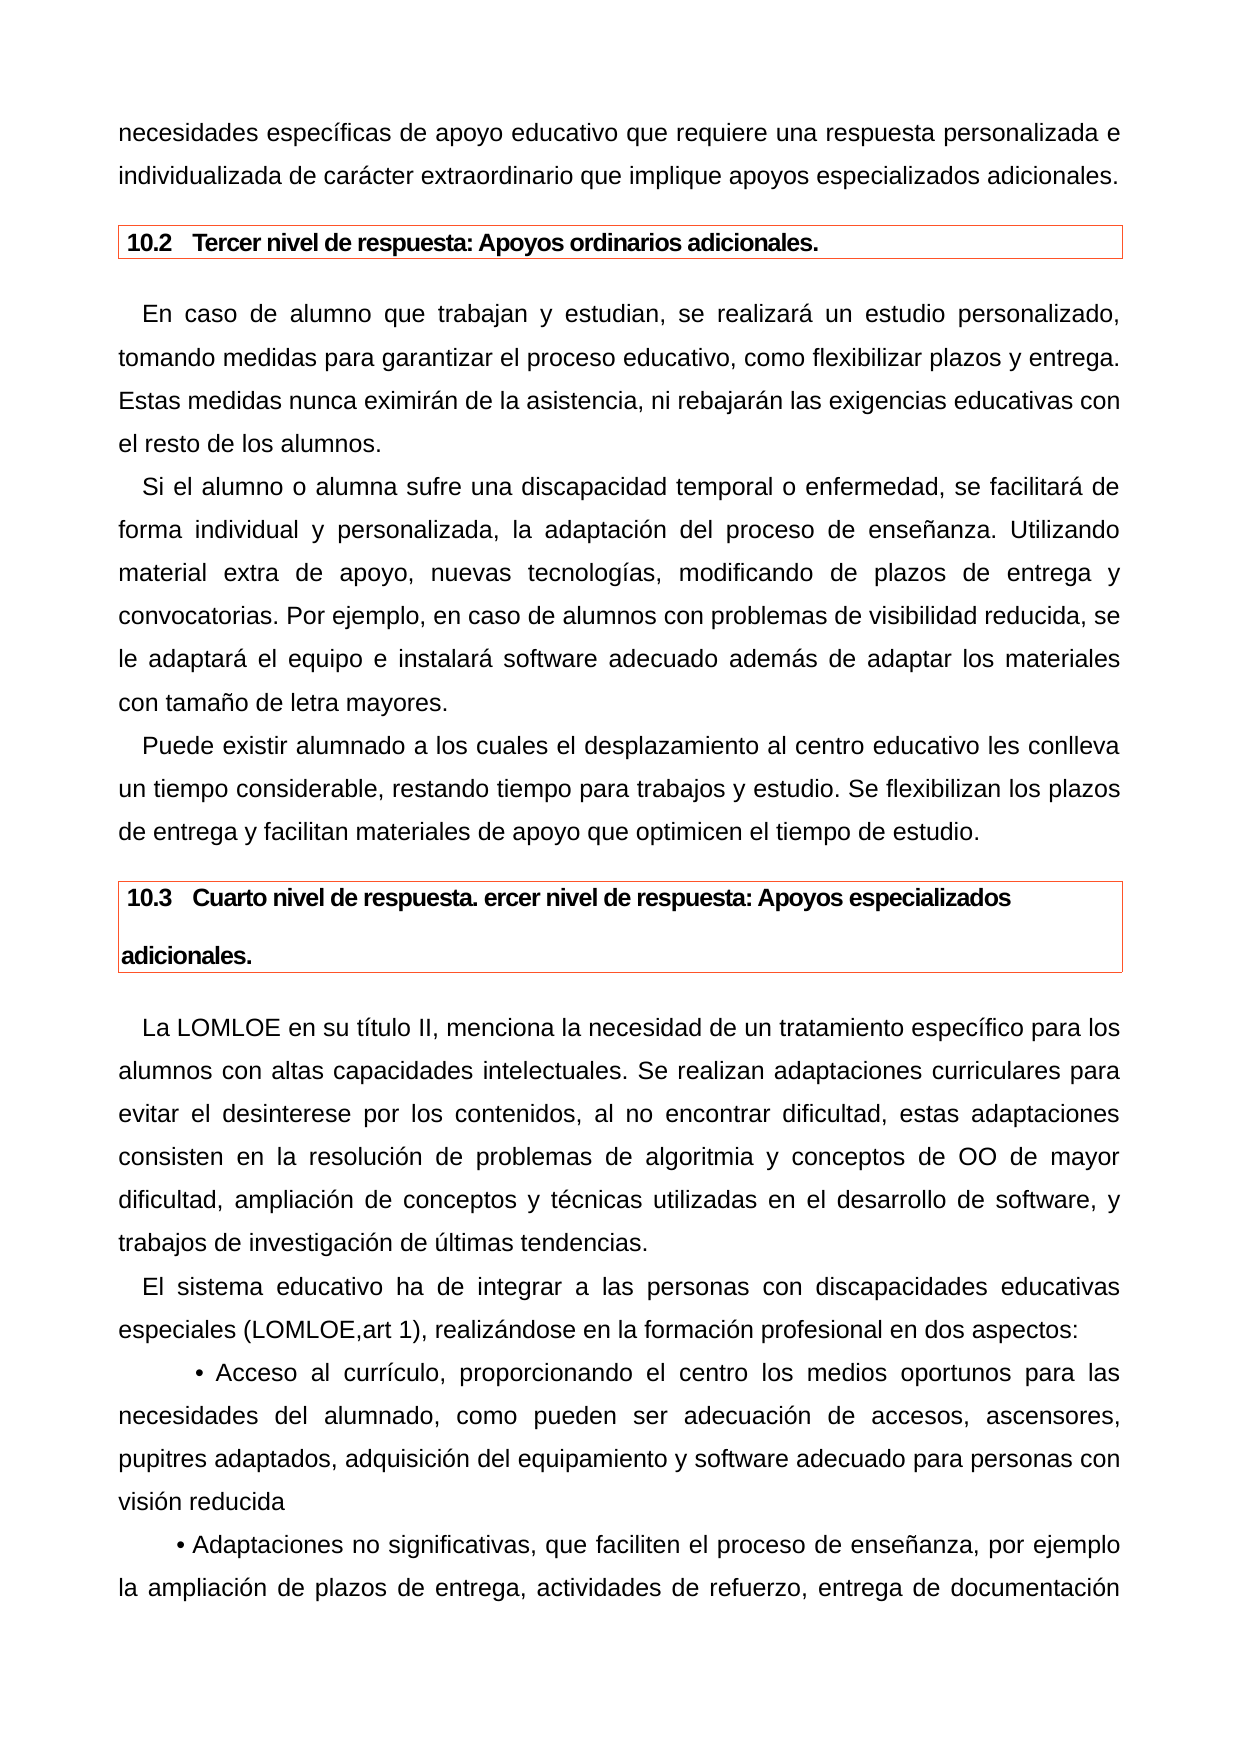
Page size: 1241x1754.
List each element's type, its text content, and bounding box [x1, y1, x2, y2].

text La LOMLOE en su título II, menciona la necesidad de un tratamiento específico para los alumnos con altas capacidades intelectuales. Se realizan adaptaciones curriculares para evitar el desinterese por los contenidos, al no encontrar dificultad, estas adaptaciones consisten en la resolución de problemas de algoritmia y conceptos de OO de mayor dificultad, ampliación de conceptos y técnicas utilizadas en el desarrollo de software, y trabajos de investigación de últimas tendencias. [118, 1013, 1122, 1257]
text El sistema educativo ha de integrar a las personas con discapacidades educativas especiales (LOMLOE,art 1), realizándose en la formación profesional en dos aspectos: [118, 1271, 1122, 1343]
text Puede existir alumnado a los cuales el desplazamiento al centro educativo les conlleva un tiempo considerable, restando tiempo para trabajos y estudio. Se flexibilizan los plazos de entrega y facilitan materiales de apoyo que optimicen el tiempo de estudio. [118, 731, 1122, 846]
subtitle Tercer nivel de respuesta: Apoyos ordinarios adicionales. [119, 226, 1122, 258]
text • Adaptaciones no significativas, que faciliten el proceso de enseñanza, por ejemplo la ampliación de plazos de entrega, actividades de refuerzo, entrega de documentación [118, 1530, 1122, 1602]
text • Acceso al currículo, proporcionando el centro los medios oportunos para las necesidades del alumnado, como pueden ser adecuación de accesos, ascensores, pupitres adaptados, adquisición del equipamiento y software adecuado para personas con visión reducida [118, 1358, 1122, 1516]
text necesidades específicas de apoyo educativo que requiere una respuesta personalizada e individualizada de carácter extraordinario que implique apoyos especializados adicionales. [118, 118, 1122, 190]
text En caso de alumno que trabajan y estudian, se realizará un estudio personalizado, tomando medidas para garantizar el proceso educativo, como flexibilizar plazos y entrega. Estas medidas nunca eximirán de la asistencia, ni rebajarán las exigencias educativas con el resto de los alumnos. [118, 299, 1122, 458]
subtitle Cuarto nivel de respuesta. ercer nivel de respuesta: Apoyos especializados adicionales. [119, 882, 1122, 972]
text Si el alumno o alumna sufre una discapacidad temporal o enfermedad, se facilitará de forma individual y personalizada, la adaptación del proceso de enseñanza. Utilizando material extra de apoyo, nuevas tecnologías, modificando de plazos de entrega y convocatorias. Por ejemplo, en caso de alumnos con problemas de visibilidad reducida, se le adaptará el equipo e instalará software adecuado además de adaptar los materiales con tamaño de letra mayores. [118, 472, 1122, 716]
